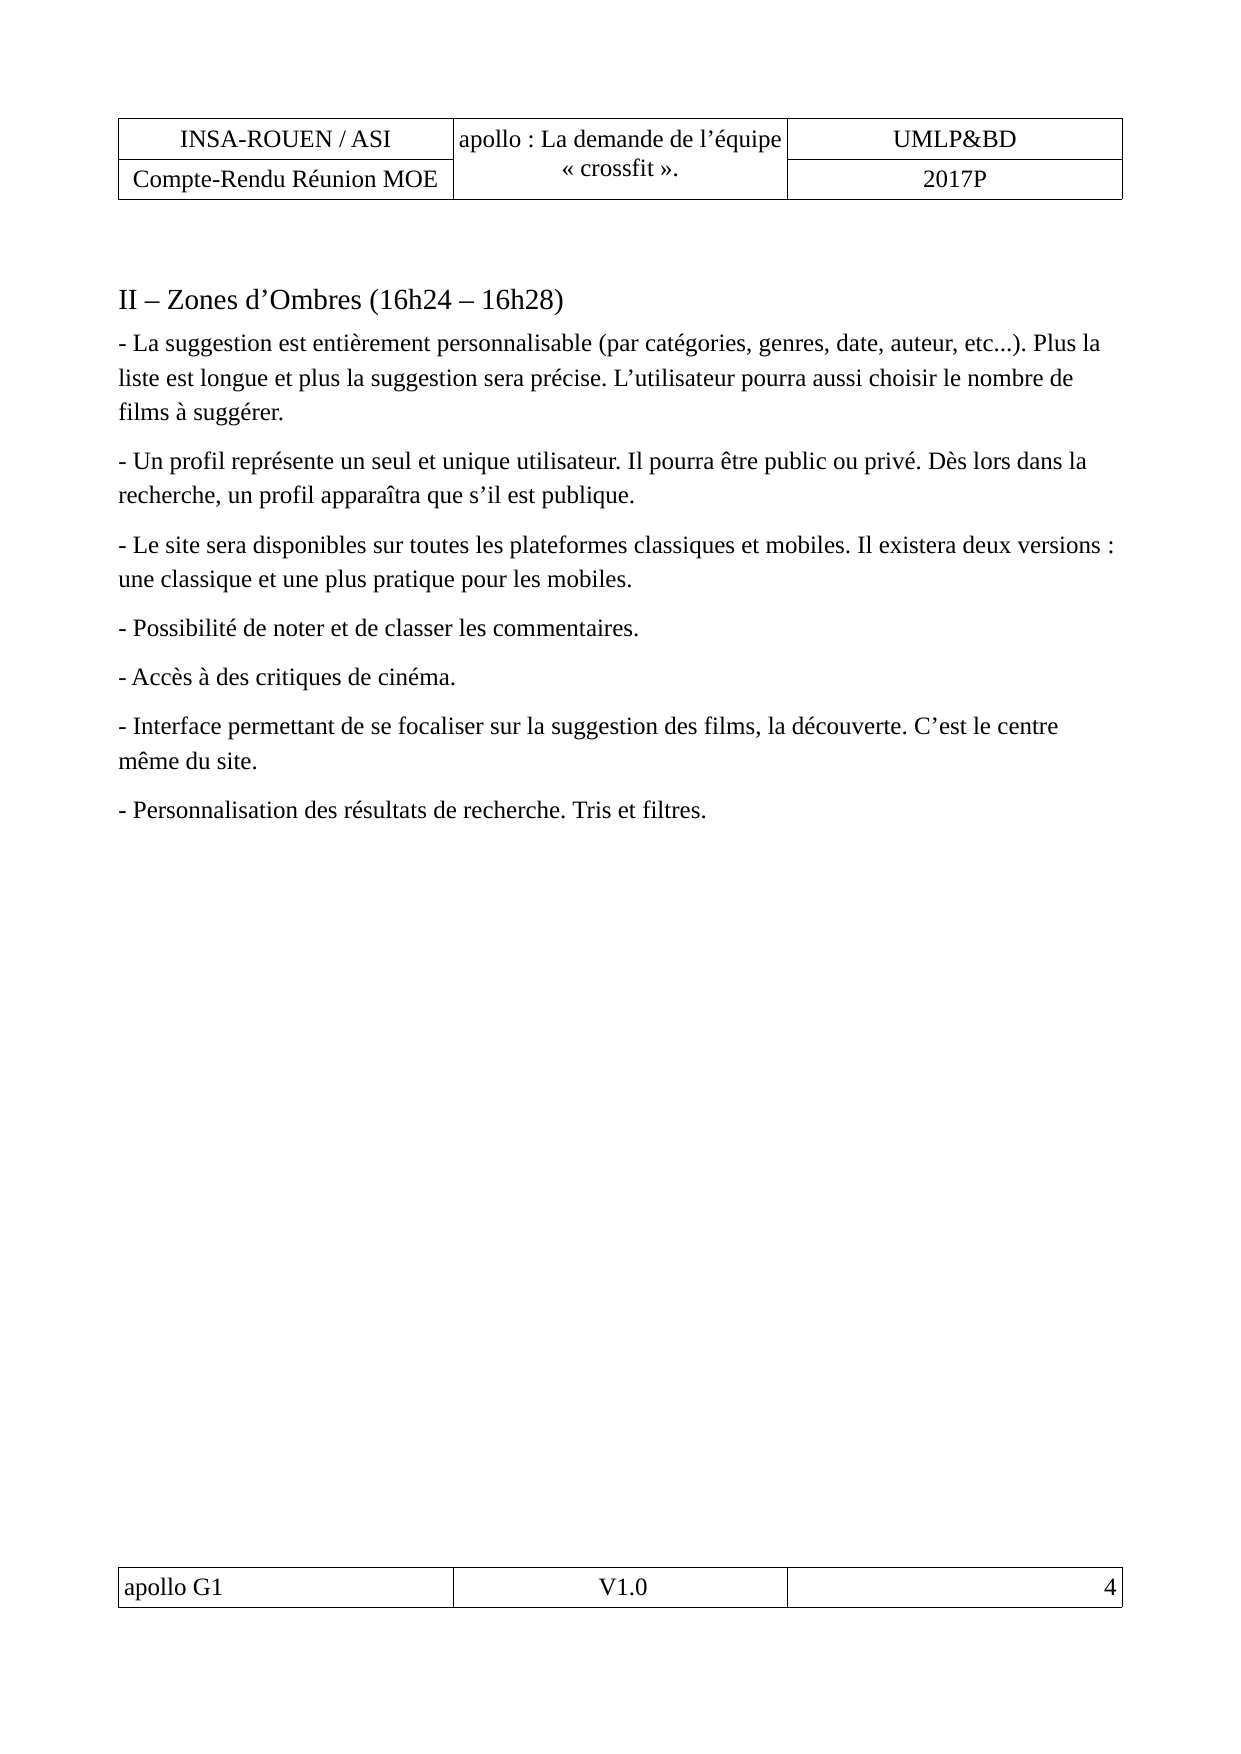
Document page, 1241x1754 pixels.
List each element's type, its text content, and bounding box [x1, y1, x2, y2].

subtitle II – Zones d’Ombres (16h24 – 16h28) [118, 282, 1122, 316]
text - Accès à des critiques de cinéma. [118, 662, 1122, 691]
text - La suggestion est entièrement personnalisable (par catégories, genres, date, auteur, etc...). Plus la liste est longue et plus la suggestion sera précise. L’utilisateur pourra aussi choisir le nombre de films à suggérer. [118, 328, 1122, 426]
text - Interface permettant de se focaliser sur la suggestion des films, la découverte. C’est le centre même du site. [118, 711, 1122, 774]
text - Un profil représente un seul et unique utilisateur. Il pourra être public ou privé. Dès lors dans la recherche, un profil apparaîtra que s’il est publique. [118, 446, 1122, 509]
text - Le site sera disponibles sur toutes les plateformes classiques et mobiles. Il existera deux versions : une classique et une plus pratique pour les mobiles. [118, 530, 1122, 593]
text - Personnalisation des résultats de recherche. Tris et filtres. [118, 795, 1122, 824]
text - Possibilité de noter et de classer les commentaires. [118, 613, 1122, 642]
